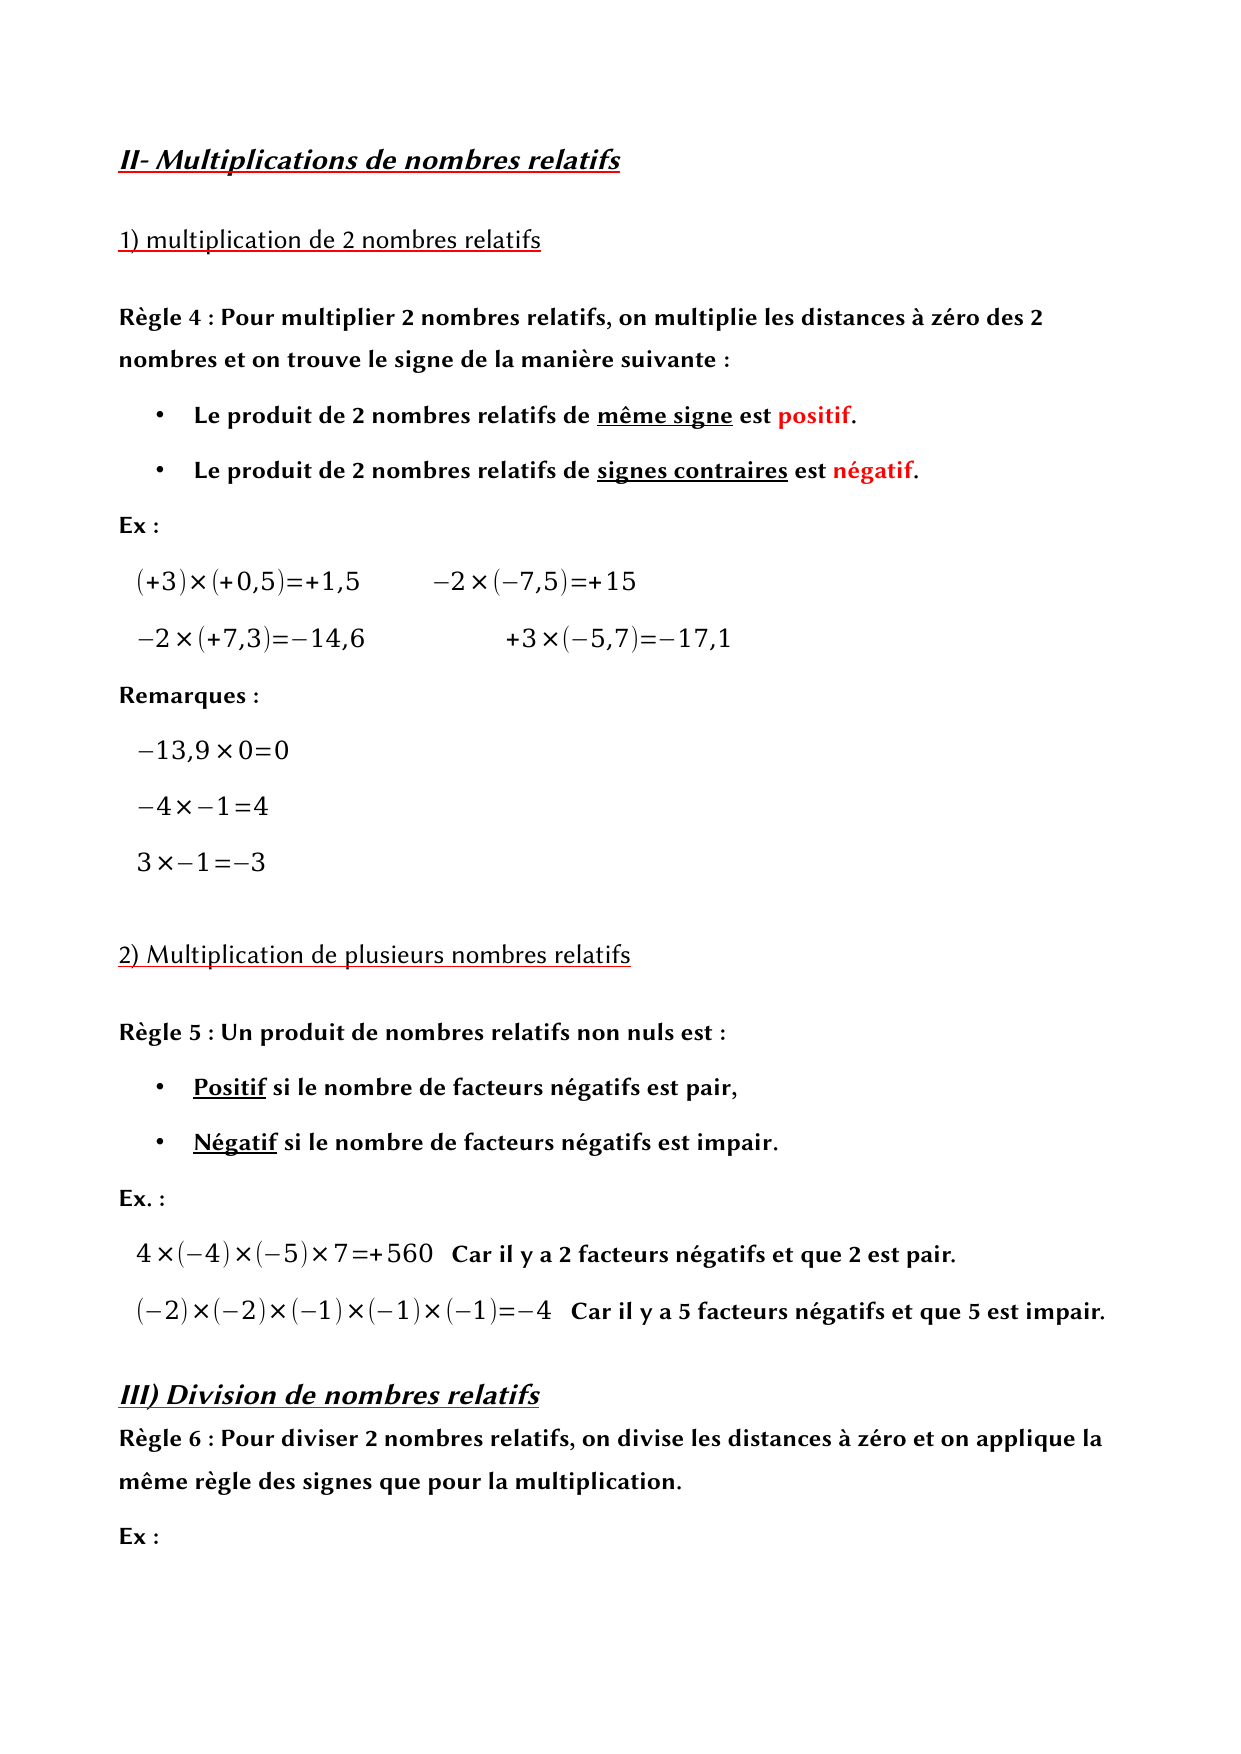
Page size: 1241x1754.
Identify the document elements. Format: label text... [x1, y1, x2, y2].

text Ex. : [118, 1183, 1122, 1212]
list Positif si le nombre de facteurs négatifs est pair, [156, 1073, 1122, 1101]
subtitle 2) Multiplication de plusieurs nombres relatifs [118, 939, 1122, 970]
text Car il y a 2 facteurs négatifs et que 2 est pair. [118, 1239, 1122, 1269]
text Ex : [118, 1522, 1122, 1551]
list Le produit de 2 nombres relatifs de même signe est positif. [156, 401, 1122, 429]
text Règle 4 : Pour multiplier 2 nombres relatifs, on multiplie les distances à zéro des 2 nombres et on trouve le signe de la manière suivante : [118, 302, 1122, 374]
text Ex : [118, 511, 1122, 540]
list Négatif si le nombre de facteurs négatifs est impair. [156, 1128, 1122, 1157]
text Règle 5 : Un produit de nombres relatifs non nuls est : [118, 1018, 1122, 1046]
text Remarques : [118, 681, 1122, 710]
subtitle 1) multiplication de 2 nombres relatifs [118, 224, 1122, 255]
list Le produit de 2 nombres relatifs de signes contraires est négatif. [156, 456, 1122, 484]
subtitle III) Division de nombres relatifs [118, 1378, 1122, 1412]
text Règle 6 : Pour diviser 2 nombres relatifs, on divise les distances à zéro et on applique la même règle des signes que pour la multiplication. [118, 1424, 1122, 1496]
text Car il y a 5 facteurs négatifs et que 5 est impair. [118, 1296, 1122, 1327]
subtitle II- Multiplications de nombres relatifs [118, 143, 1122, 176]
